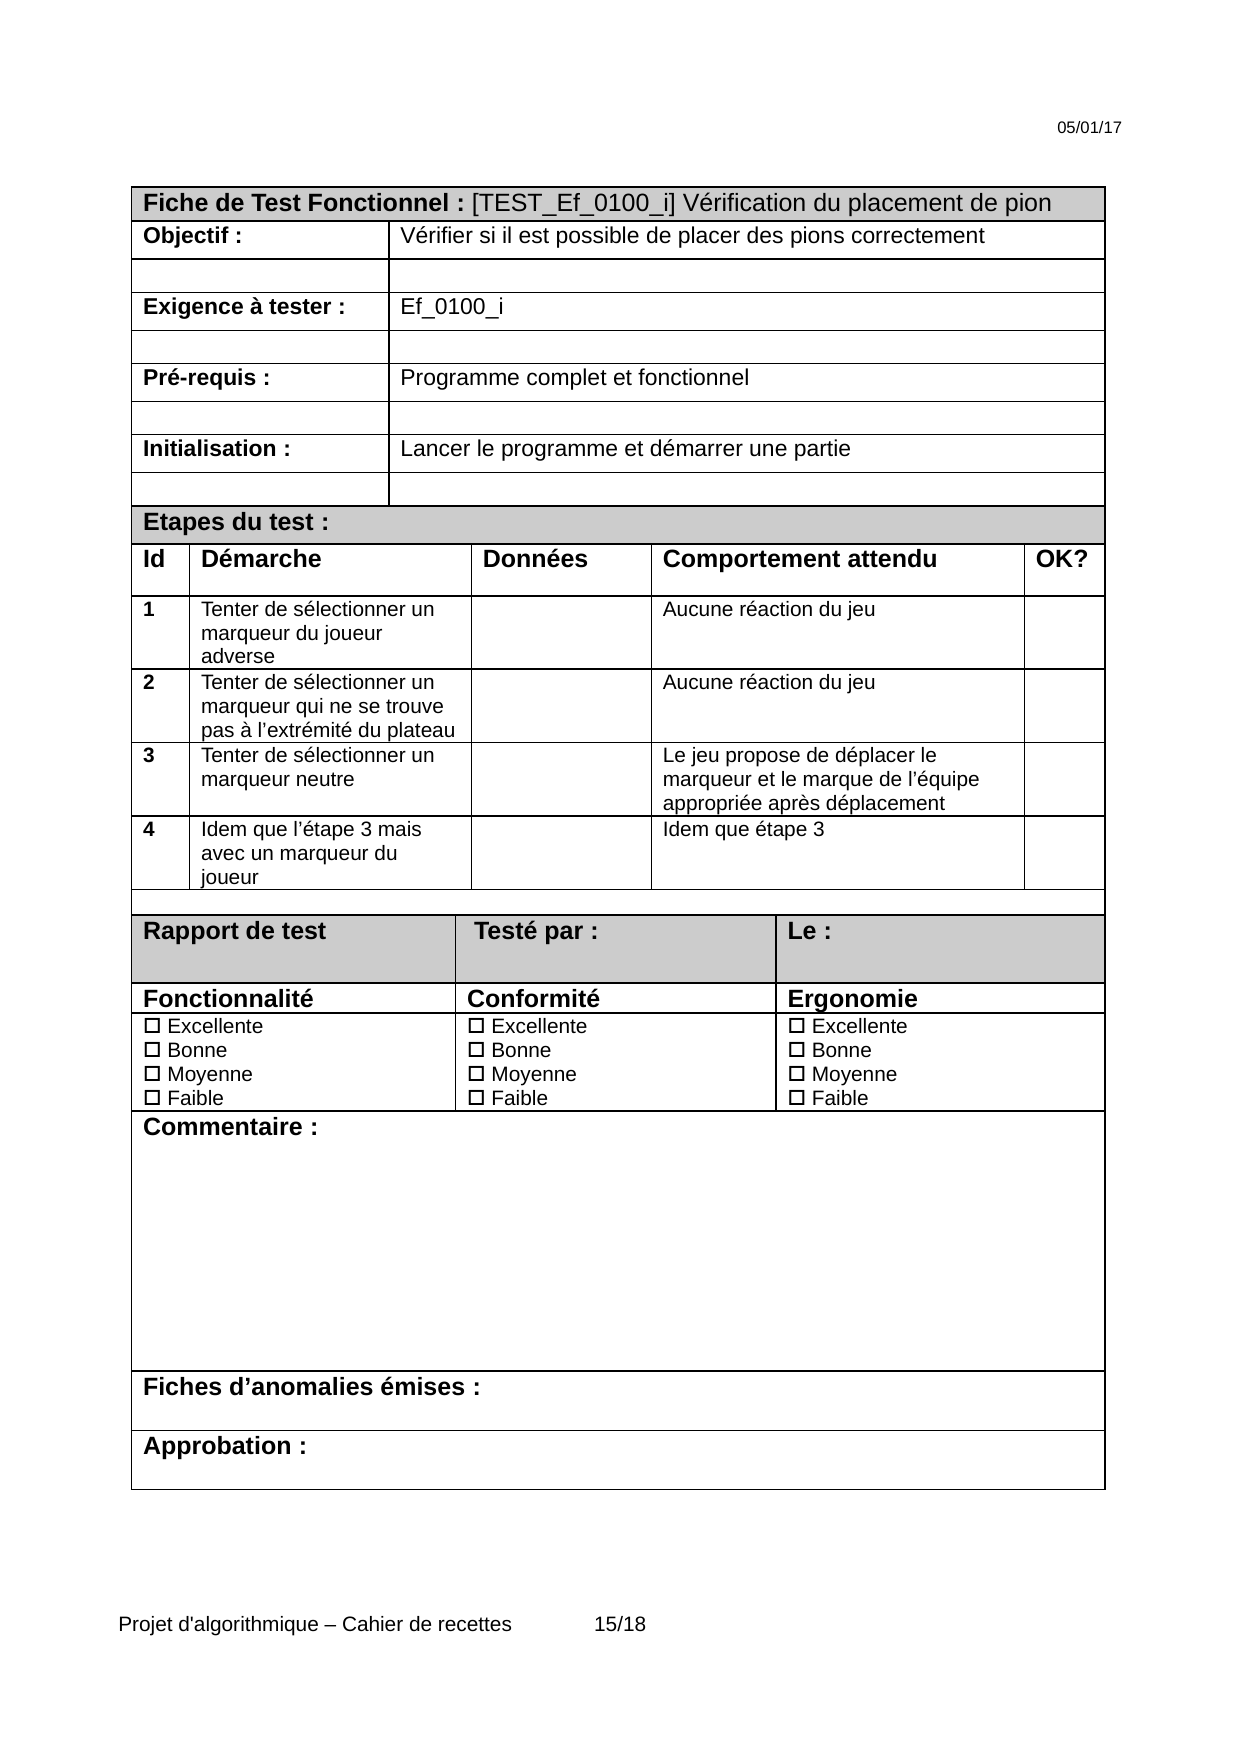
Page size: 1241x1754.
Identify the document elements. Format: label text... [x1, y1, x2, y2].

table_cell Le : [777, 916, 1104, 982]
table_cell 3 [132, 743, 189, 815]
table_cell Aucune réaction du jeu [652, 670, 1024, 742]
table_cell Approbation : [132, 1431, 1104, 1488]
table_header Fiche de Test Fonctionnel : [TEST_Ef_0100_i] Vérification du placement de pion [132, 188, 1104, 220]
table_cell Le jeu propose de déplacer le marqueur et le marque de l’équipe appropriée après déplacement [652, 743, 1024, 815]
table_cell Tenter de sélectionner un marqueur neutre [190, 743, 471, 815]
table_cell Tenter de sélectionner un marqueur du joueur adverse [190, 597, 471, 668]
table_cell □ Excellente □ Bonne □ Moyenne □ Faible [132, 1014, 455, 1110]
table_cell Pré-requis : [132, 364, 388, 401]
table_cell □ Excellente □ Bonne □ Moyenne □ Faible [777, 1014, 1104, 1110]
table_cell [390, 260, 1104, 291]
table_cell Ef_0100_i [390, 293, 1104, 329]
table_cell Ergonomie [777, 984, 1104, 1012]
table_cell [132, 331, 388, 363]
table_cell Etapes du test : [132, 507, 1104, 543]
table_cell 4 [132, 817, 189, 889]
table_cell Initialisation : [132, 435, 388, 472]
table_cell Rapport de test [132, 916, 455, 982]
table_cell [1025, 743, 1104, 815]
table_cell [390, 402, 1104, 434]
table_cell Tenter de sélectionner un marqueur qui ne se trouve pas à l’extrémité du plateau [190, 670, 471, 742]
table_cell Exigence à tester : [132, 293, 388, 329]
table_cell Vérifier si il est possible de placer des pions correctement [390, 222, 1104, 258]
table_cell Id [132, 545, 189, 595]
table_cell Testé par : [456, 916, 775, 982]
table_cell [1025, 597, 1104, 668]
table_cell [1025, 817, 1104, 889]
table_cell Objectif : [132, 222, 388, 258]
table_cell [390, 331, 1104, 363]
table_cell [132, 402, 388, 434]
table_cell [132, 473, 388, 505]
table_cell Démarche [190, 545, 471, 595]
table_cell Comportement attendu [652, 545, 1024, 595]
table_cell [472, 743, 651, 815]
table_cell Lancer le programme et démarrer une partie [390, 435, 1104, 472]
table_cell Données [472, 545, 651, 595]
table_cell [472, 597, 651, 668]
table_cell Idem que étape 3 [652, 817, 1024, 889]
table_cell Fonctionnalité [132, 984, 455, 1012]
table_cell Aucune réaction du jeu [652, 597, 1024, 668]
table_cell Conformité [456, 984, 775, 1012]
table_cell [390, 473, 1104, 505]
table_cell [472, 817, 651, 889]
table_cell 1 [132, 597, 189, 668]
table_cell Idem que l’étape 3 mais avec un marqueur du joueur [190, 817, 471, 889]
table_cell [132, 890, 1104, 914]
table_cell □ Excellente □ Bonne □ Moyenne □ Faible [456, 1014, 775, 1110]
table_cell [1025, 670, 1104, 742]
table_cell 2 [132, 670, 189, 742]
table_cell [132, 260, 388, 291]
table_cell [472, 670, 651, 742]
table_cell OK? [1025, 545, 1104, 595]
table_cell Commentaire : [132, 1112, 1104, 1370]
table_cell Programme complet et fonctionnel [390, 364, 1104, 401]
table_cell Fiches d’anomalies émises : [132, 1372, 1104, 1429]
